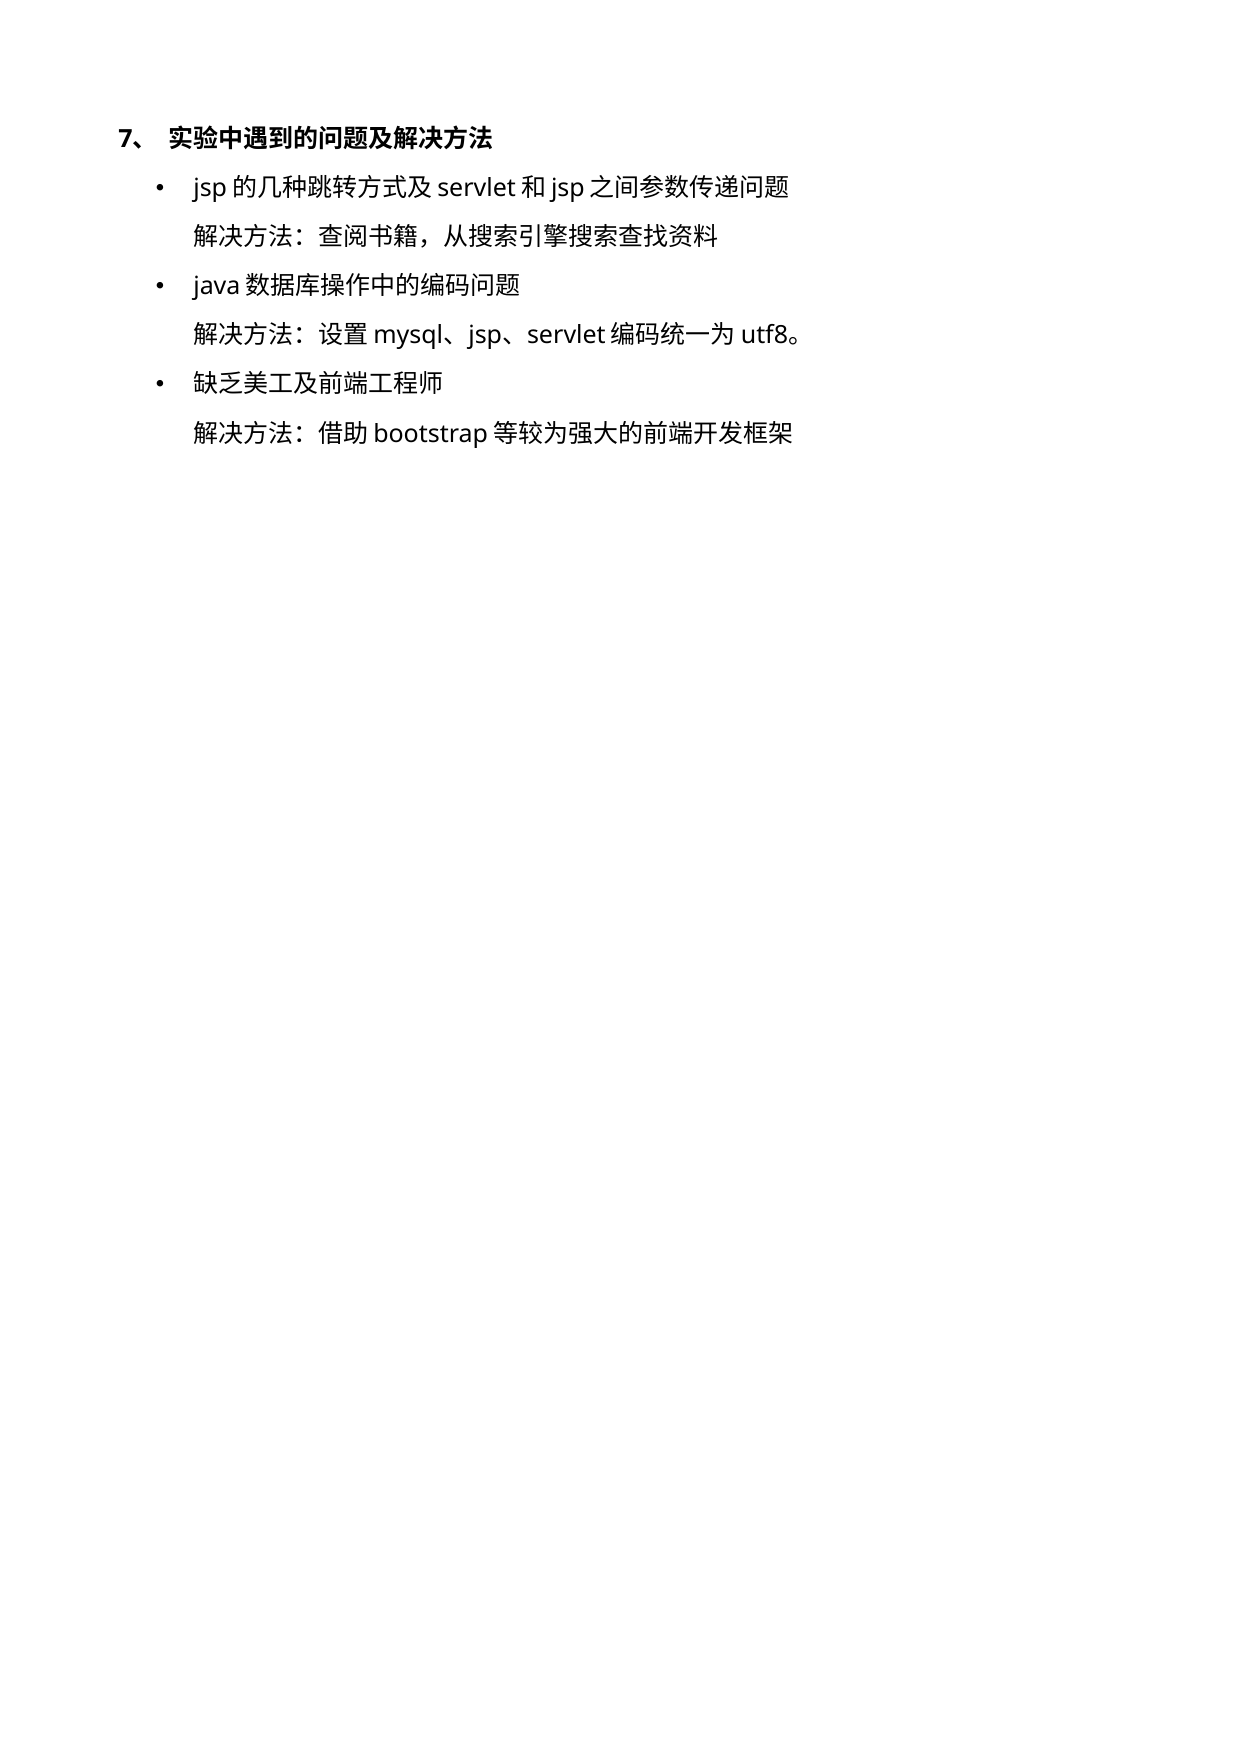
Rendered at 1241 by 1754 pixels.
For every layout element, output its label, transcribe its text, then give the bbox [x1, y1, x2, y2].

list 解决方法：借助bootstrap等较为强大的前端开发框架 [156, 413, 1122, 449]
list 实验中遇到的问题及解决方法 [118, 118, 1122, 154]
list jsp的几种跳转方式及servlet和jsp之间参数传递问题 [156, 167, 1122, 203]
list 解决方法：查阅书籍，从搜索引擎搜索查找资料 [156, 216, 1122, 253]
list 缺乏美工及前端工程师 [156, 364, 1122, 400]
list java数据库操作中的编码问题 [156, 266, 1122, 302]
list 解决方法：设置mysql、jsp、servlet编码统一为utf8。 [156, 315, 1122, 351]
